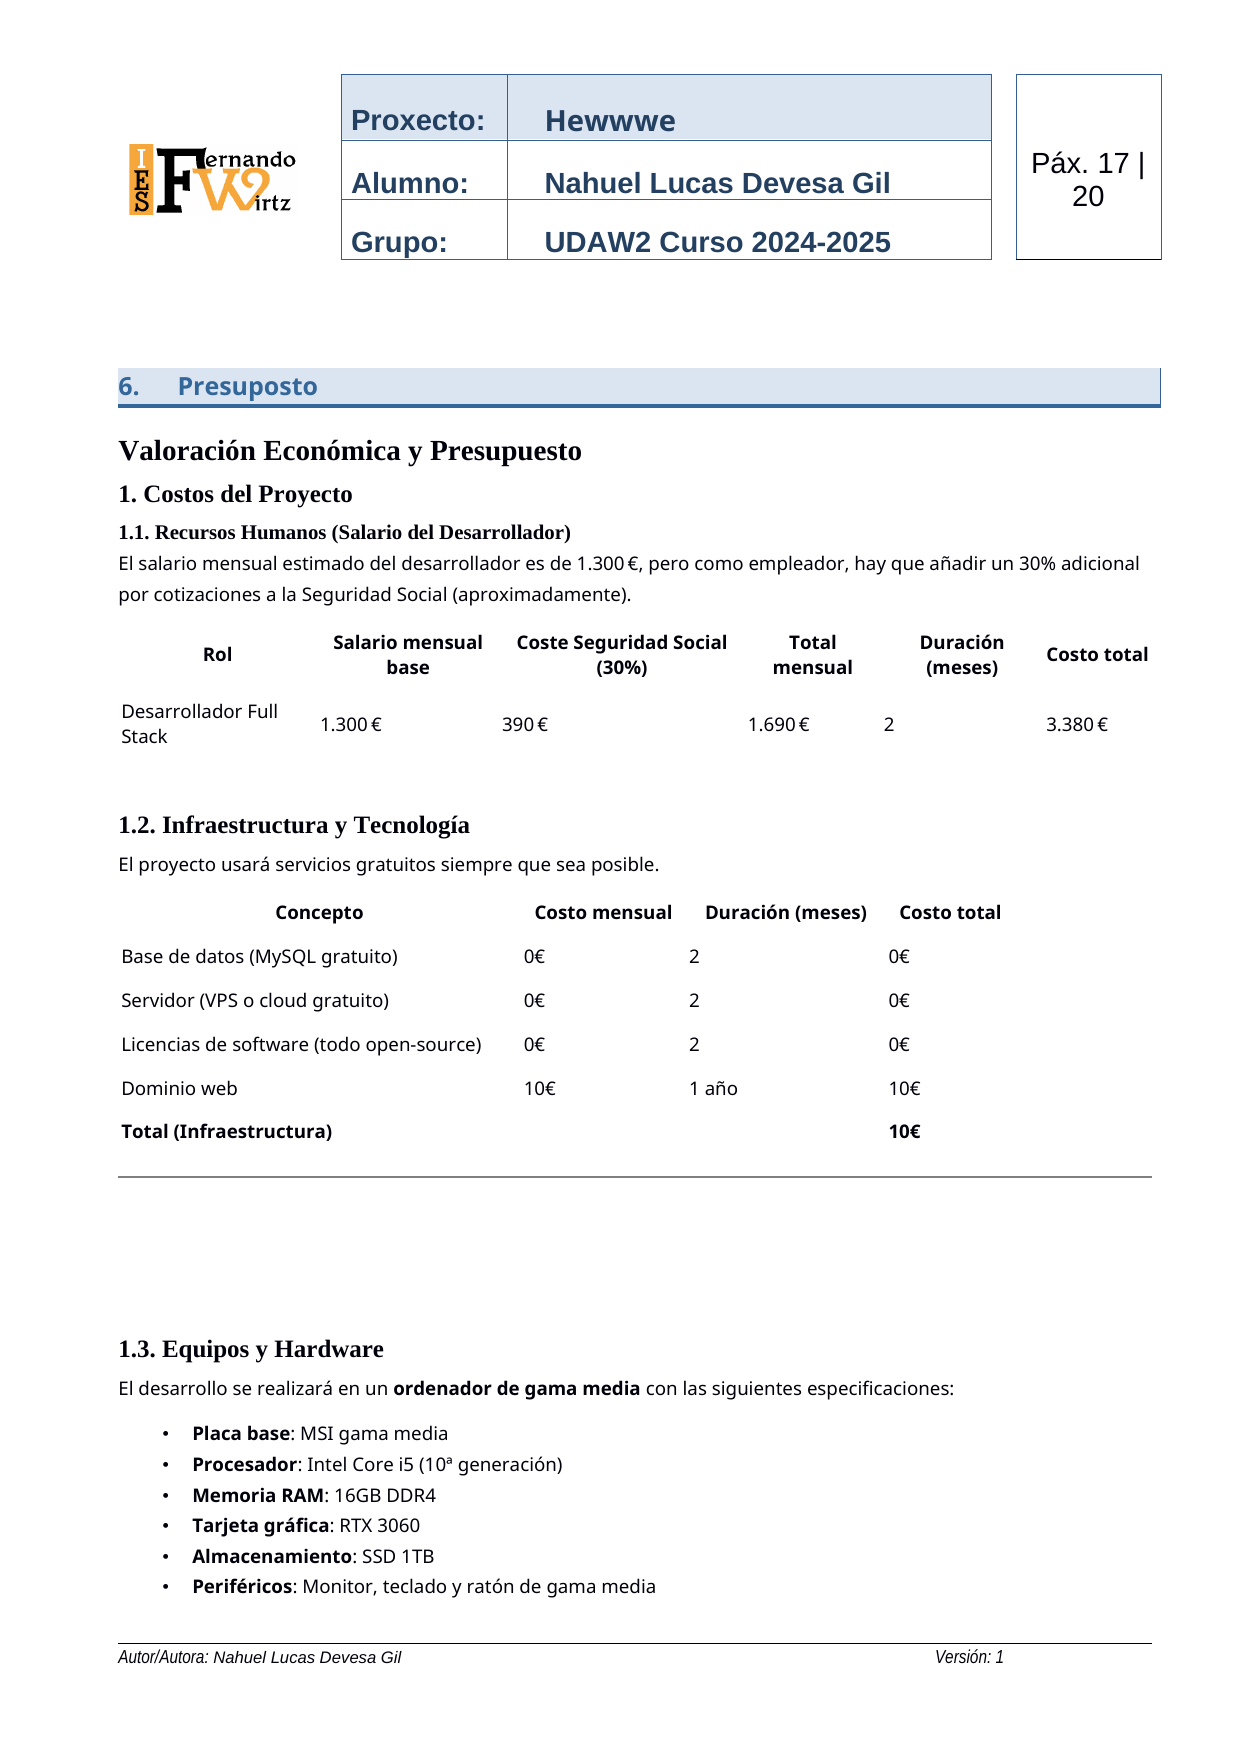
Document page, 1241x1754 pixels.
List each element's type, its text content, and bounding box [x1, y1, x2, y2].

text El desarrollo se realizará en un ordenador de gama media con las siguientes especificaciones: [118, 1376, 1152, 1401]
table_cell 0€ [885, 1028, 1015, 1072]
table_cell 0€ [885, 940, 1015, 984]
text El proyecto usará servicios gratuitos siempre que sea posible. [118, 851, 1152, 877]
list Almacenamiento: SSD 1TB [162, 1543, 1152, 1569]
table_header Costo total [885, 896, 1015, 940]
table_header Salario mensual base [317, 626, 499, 695]
table_cell Licencias de software (todo open-source) [118, 1028, 521, 1072]
subtitle Valoración Económica y Presupuesto [118, 433, 1152, 466]
subtitle 1.1. Recursos Humanos (Salario del Desarrollador) [118, 520, 1152, 544]
table_cell 10€ [885, 1072, 1015, 1116]
table_header Coste Seguridad Social (30%) [499, 626, 745, 695]
table_cell 1.690 € [745, 695, 881, 765]
subtitle 1.3. Equipos y Hardware [118, 1334, 1152, 1363]
table_cell 390 € [499, 695, 745, 765]
subtitle 1. Costos del Proyecto [118, 479, 1152, 507]
table_cell 2 [686, 940, 885, 984]
table_cell Desarrollador Full Stack [118, 695, 317, 765]
table_cell 10€ [521, 1072, 686, 1116]
table_cell 2 [686, 1028, 885, 1072]
table_cell [686, 1116, 885, 1159]
table_cell 2 [881, 695, 1043, 765]
table_cell Servidor (VPS o cloud gratuito) [118, 984, 521, 1028]
table_cell 0€ [521, 1028, 686, 1072]
table_header Costo mensual [521, 896, 686, 940]
list Procesador: Intel Core i5 (10ª generación) [162, 1451, 1152, 1477]
list Memoria RAM: 16GB DDR4 [162, 1482, 1152, 1507]
text El salario mensual estimado del desarrollador es de 1.300 €, pero como empleador, hay que añadir un 30% adicional por cotizaciones a la Seguridad Social (aproximadamente). [118, 550, 1152, 606]
table_cell [521, 1116, 686, 1159]
table_header Costo total [1043, 626, 1152, 695]
table_header Rol [118, 626, 317, 695]
table_header Concepto [118, 896, 521, 940]
list Placa base: MSI gama media [162, 1421, 1152, 1446]
table_cell Total (Infraestructura) [118, 1116, 521, 1159]
table_cell Dominio web [118, 1072, 521, 1116]
table_cell Base de datos (MySQL gratuito) [118, 940, 521, 984]
subtitle 1.2. Infraestructura y Tecnología [118, 810, 1152, 839]
list Tarjeta gráfica: RTX 3060 [162, 1513, 1152, 1538]
table_cell 0€ [521, 940, 686, 984]
table_cell 1.300 € [317, 695, 499, 765]
list Periféricos: Monitor, teclado y ratón de gama media [162, 1574, 1152, 1599]
table_cell 0€ [885, 984, 1015, 1028]
picture [129, 144, 299, 215]
table_header Duración (meses) [686, 896, 885, 940]
subtitle Presuposto [118, 368, 1160, 404]
table_header Total mensual [745, 626, 881, 695]
table_cell 0€ [521, 984, 686, 1028]
table_cell 2 [686, 984, 885, 1028]
table_cell 10€ [885, 1116, 1015, 1159]
table_cell 3.380 € [1043, 695, 1152, 765]
table_cell 1 año [686, 1072, 885, 1116]
table_header Duración (meses) [881, 626, 1043, 695]
